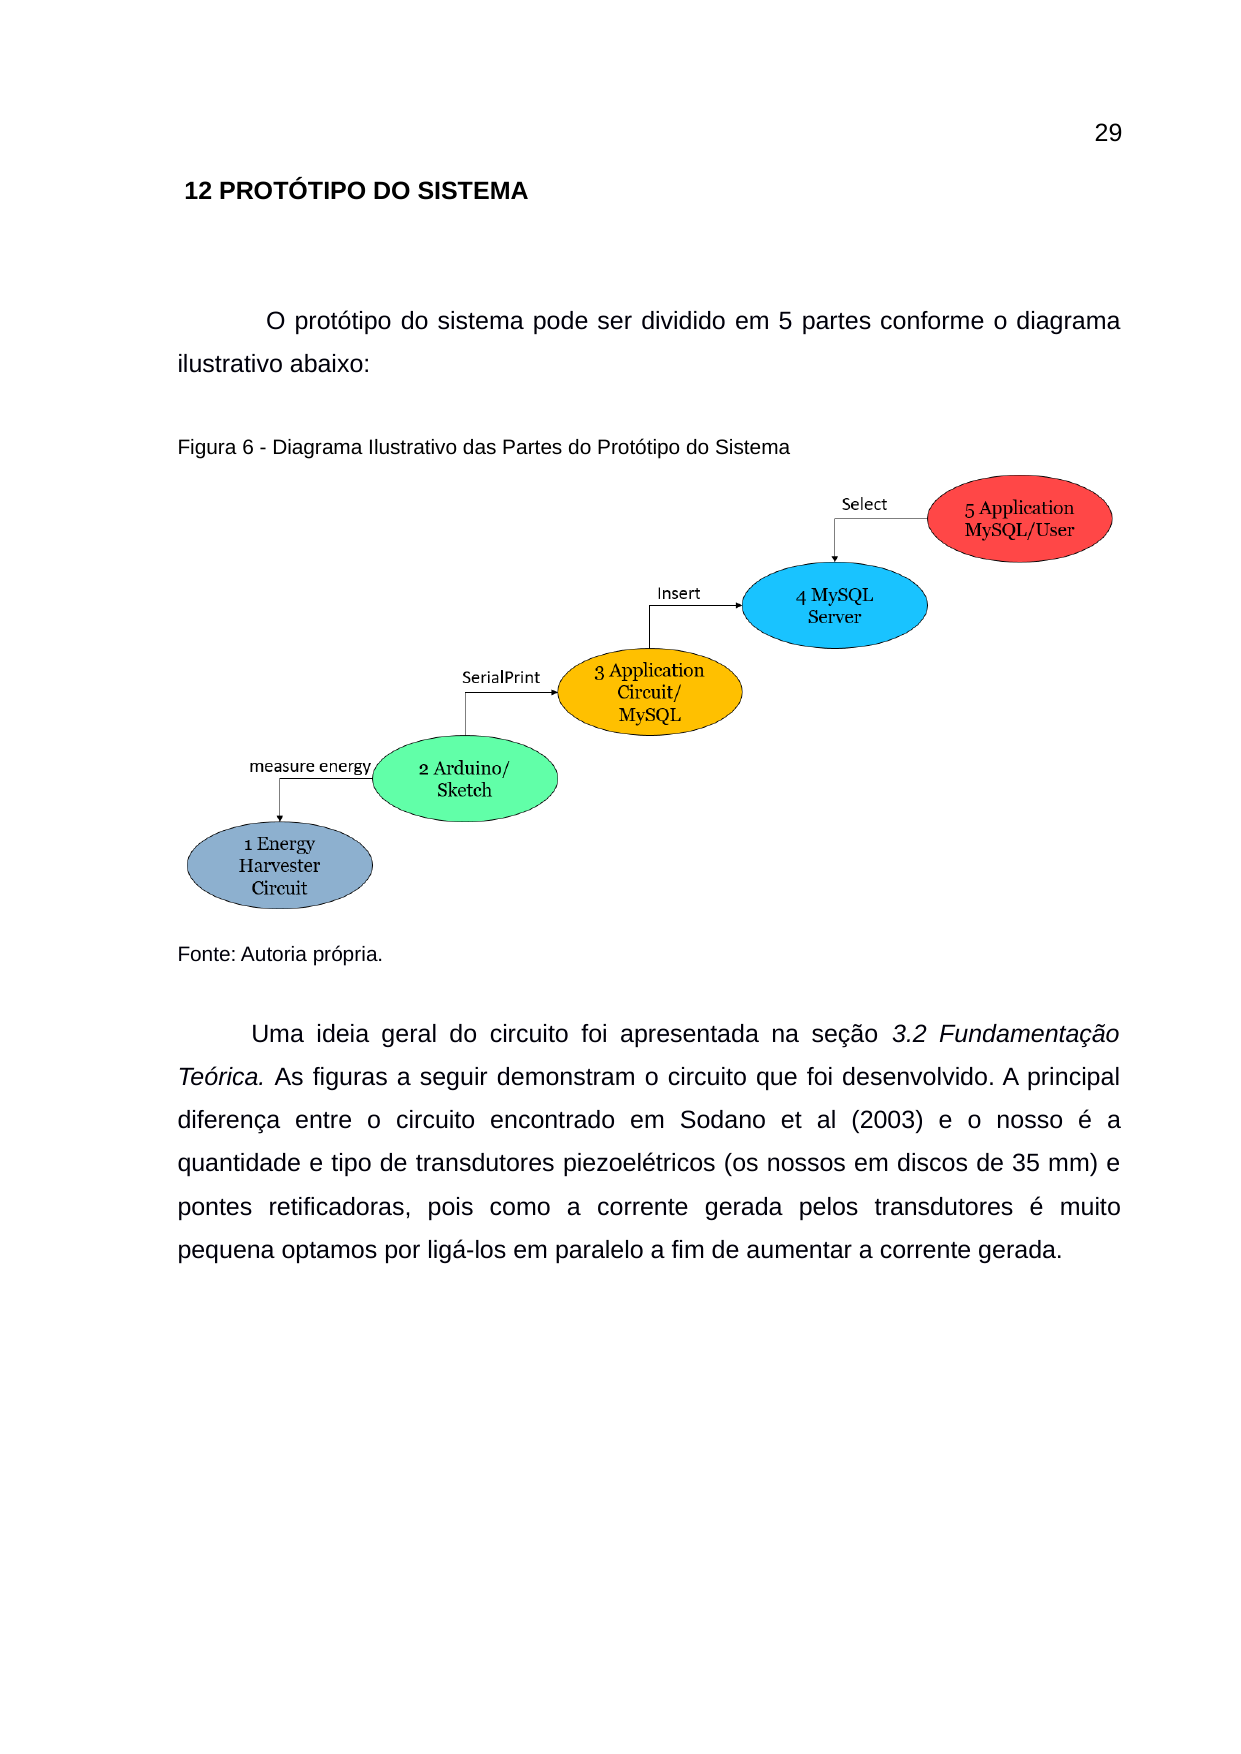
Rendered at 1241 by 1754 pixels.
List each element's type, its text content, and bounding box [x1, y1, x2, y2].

text Figura 6 - Diagrama Ilustrativo das Partes do Protótipo do Sistema [177, 435, 1122, 459]
text Uma ideia geral do circuito foi apresentada na seção 3.2 Fundamentação Teórica. As figuras a seguir demonstram o circuito que foi desenvolvido. A principal diferença entre o circuito encontrado em Sodano et al (2003) e o nosso é a quantidade e tipo de transdutores piezoelétricos (os nossos em discos de 35 mm) e pontes retificadoras, pois como a corrente gerada pelos transdutores é muito pequena optamos por ligá-los em paralelo a fim de aumentar a corrente gerada. [177, 1019, 1122, 1263]
subtitle Protótipo do sistema [177, 176, 1122, 205]
text Fonte: Autoria própria. [177, 942, 1122, 966]
picture [177, 471, 1123, 919]
text O protótipo do sistema pode ser dividido em 5 partes conforme o diagrama ilustrativo abaixo: [177, 306, 1122, 378]
